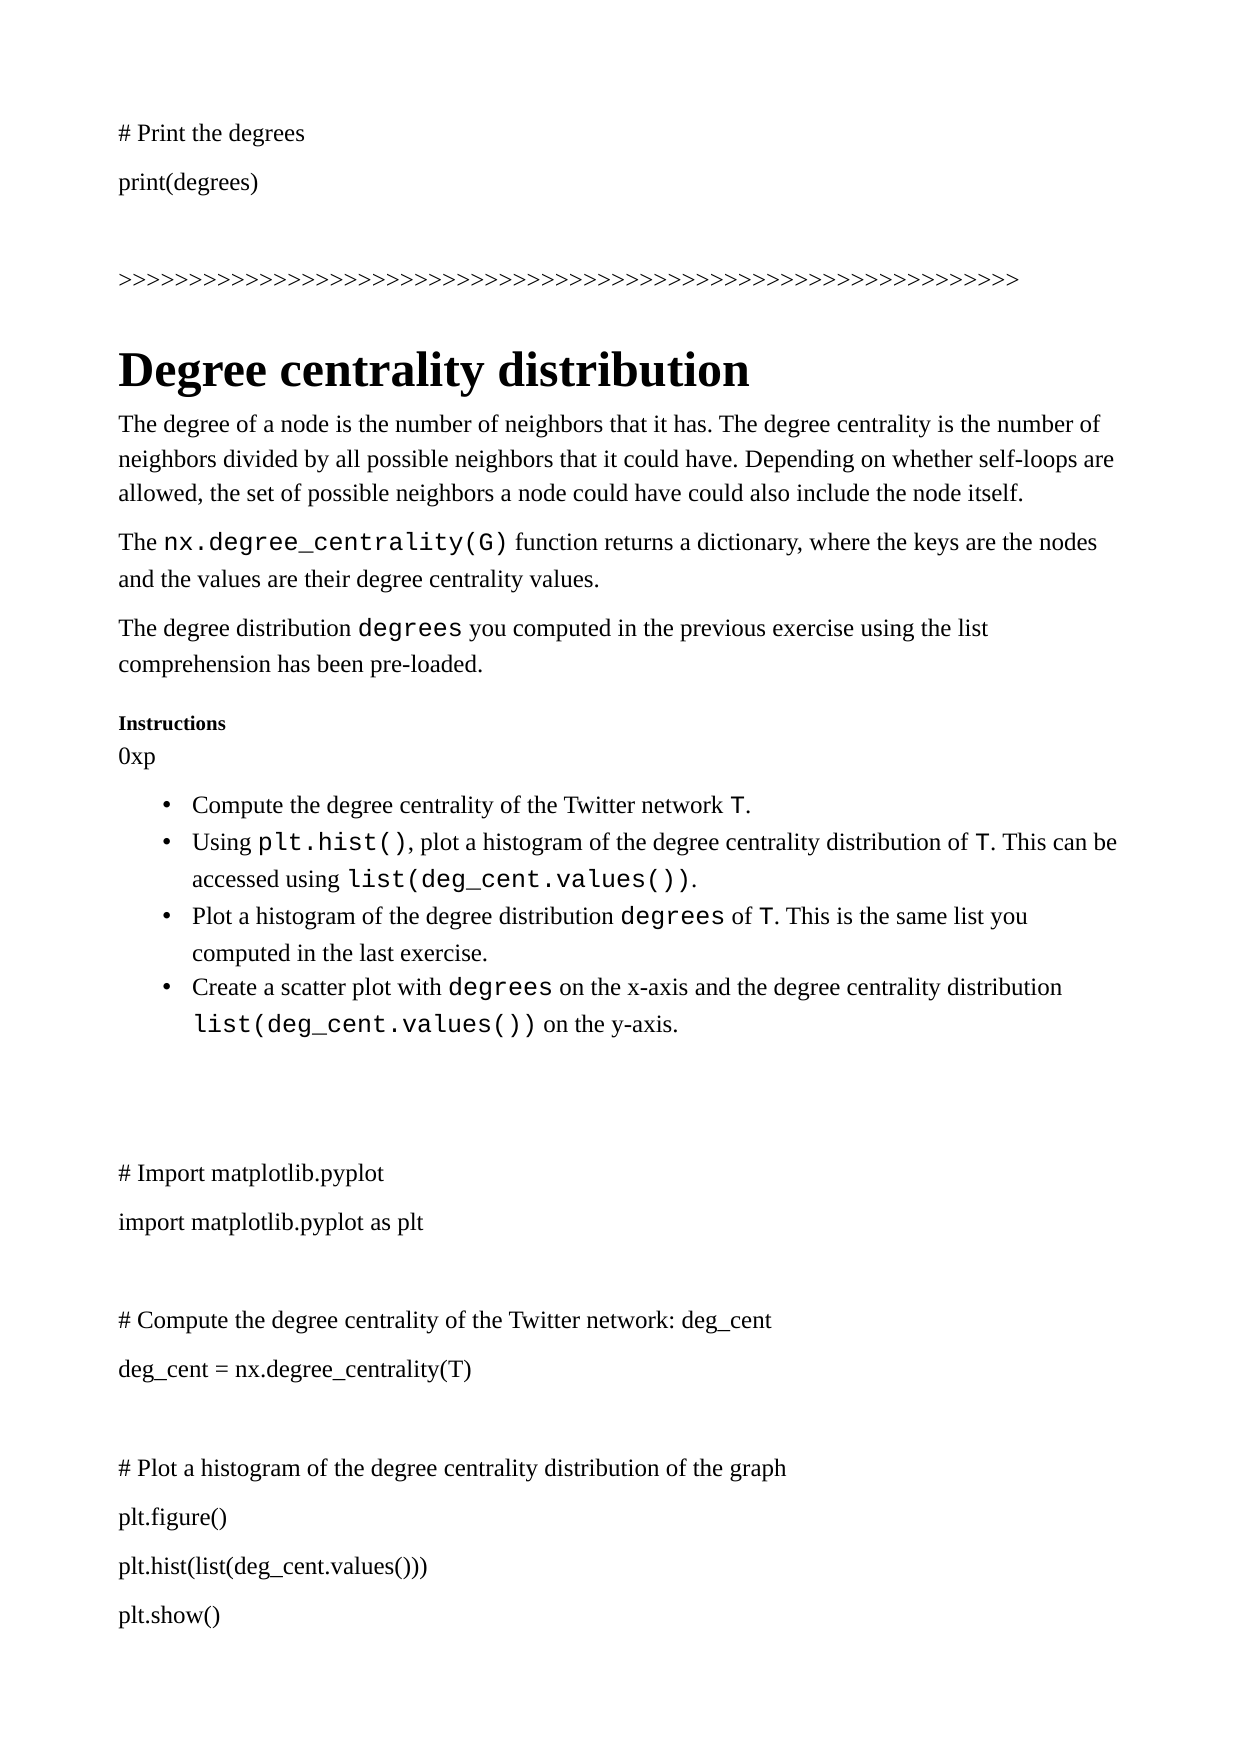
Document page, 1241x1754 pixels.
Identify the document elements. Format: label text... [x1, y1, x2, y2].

subtitle Degree centrality distribution [118, 339, 1122, 397]
text # Import matplotlib.pyplot [118, 1158, 1122, 1187]
text # Print the degrees [118, 118, 1122, 147]
text deg_cent = nx.degree_centrality(T) [118, 1354, 1122, 1383]
text The degree of a node is the number of neighbors that it has. The degree centrality is the number of neighbors divided by all possible neighbors that it could have. Depending on whether self-loops are allowed, the set of possible neighbors a node could have could also include the node itself. [118, 409, 1122, 507]
text # Plot a histogram of the degree centrality distribution of the graph [118, 1453, 1122, 1481]
text # Compute the degree centrality of the Twitter network: deg_cent [118, 1306, 1122, 1334]
text The degree distribution degrees you computed in the previous exercise using the list comprehension has been pre-loaded. [118, 613, 1122, 678]
text plt.figure() [118, 1502, 1122, 1531]
text 0xp [118, 741, 1122, 770]
text plt.show() [118, 1600, 1122, 1629]
text import matplotlib.pyplot as plt [118, 1207, 1122, 1236]
list Using plt.hist(), plot a histogram of the degree centrality distribution of T. This can be accessed using list(deg_cent.values()). [162, 827, 1122, 895]
list Compute the degree centrality of the Twitter network T. [162, 791, 1122, 821]
text The nx.degree_centrality(G) function returns a dictionary, where the keys are the nodes and the values are their degree centrality values. [118, 527, 1122, 593]
list Plot a histogram of the degree distribution degrees of T. This is the same list you computed in the last exercise. [162, 901, 1122, 966]
subtitle Instructions [118, 711, 1122, 735]
text plt.hist(list(deg_cent.values())) [118, 1551, 1122, 1579]
text >>>>>>>>>>>>>>>>>>>>>>>>>>>>>>>>>>>>>>>>>>>>>>>>>>>>>>>>>>>>>>>> [118, 265, 1122, 294]
text print(degrees) [118, 167, 1122, 196]
list Create a scatter plot with degrees on the x-axis and the degree centrality distribution list(deg_cent.values()) on the y-axis. [162, 972, 1122, 1039]
